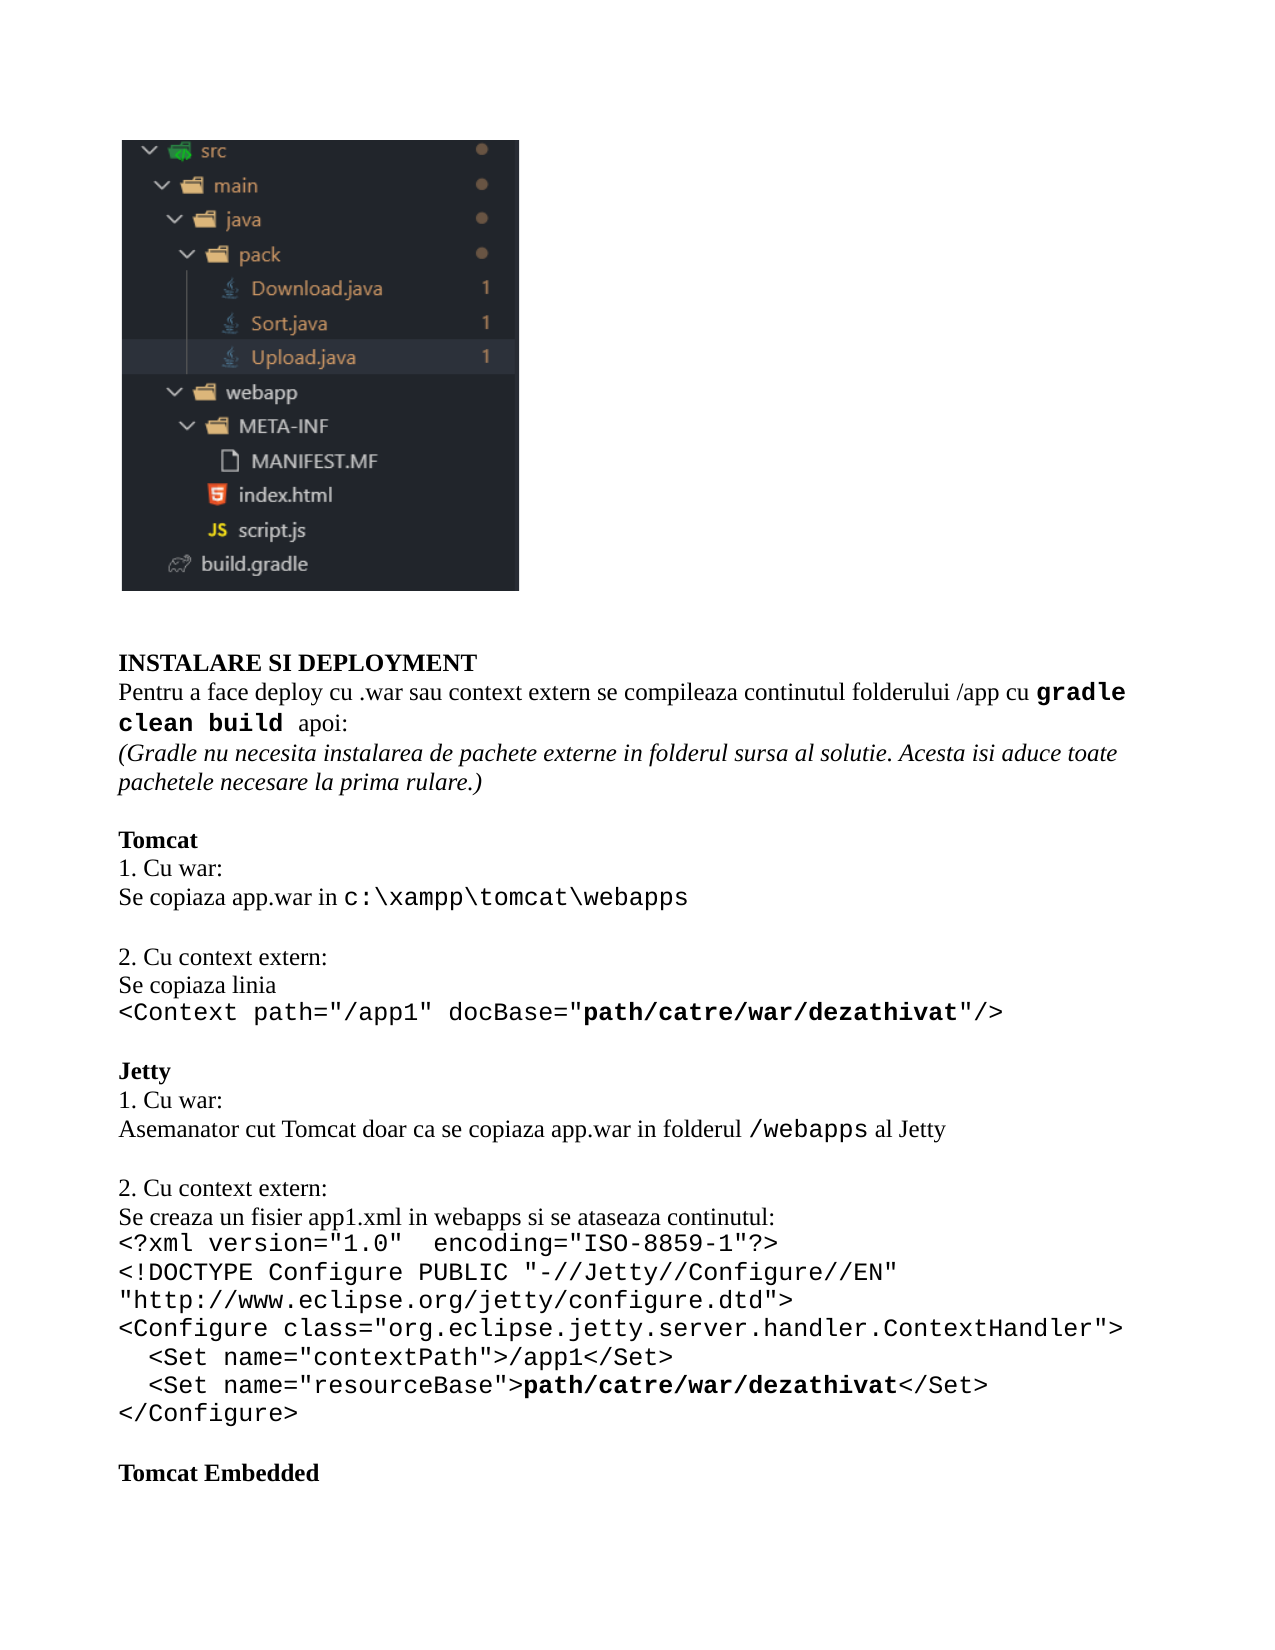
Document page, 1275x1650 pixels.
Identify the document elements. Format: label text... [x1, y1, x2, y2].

text <Context path="/app1" docBase="path/catre/war/dezathivat"/> [118, 999, 1157, 1028]
text </Configure> [118, 1401, 1157, 1429]
text Tomcat [118, 825, 1157, 853]
text 2. Cu context extern: [118, 942, 1157, 971]
text <Set name="contextPath">/app1</Set> [118, 1344, 1157, 1373]
text <!DOCTYPE Configure PUBLIC "-//Jetty//Configure//EN" "http://www.eclipse.org/jetty/configure.dtd"> [118, 1259, 1157, 1316]
text Se creaza un fisier app1.xml in webapps si se ataseaza continutul: [118, 1202, 1157, 1231]
text 1. Cu war: [118, 853, 1157, 882]
text 2. Cu context extern: [118, 1173, 1157, 1202]
text INSTALARE SI DEPLOYMENT [118, 648, 1157, 677]
text Pentru a face deploy cu .war sau context extern se compileaza continutul folderului /app cu gradle clean build apoi: [118, 677, 1157, 738]
text <Configure class="org.eclipse.jetty.server.handler.ContextHandler"> [118, 1316, 1157, 1344]
text Asemanator cut Tomcat doar ca se copiaza app.war in folderul /webapps al Jetty [118, 1114, 1157, 1145]
text Jetty [118, 1056, 1157, 1085]
text Se copiaza app.war in c:\xampp\tomcat\webapps [118, 882, 1157, 913]
text 1. Cu war: [118, 1085, 1157, 1114]
picture [121, 140, 520, 591]
text Se copiaza linia [118, 971, 1157, 999]
text Tomcat Embedded [118, 1458, 1157, 1487]
text <?xml version="1.0" encoding="ISO-8859-1"?> [118, 1231, 1157, 1259]
text <Set name="resourceBase">path/catre/war/dezathivat</Set> [118, 1373, 1157, 1401]
text (Gradle nu necesita instalarea de pachete externe in folderul sursa al solutie. Acesta isi aduce toate pachetele necesare la prima rulare.) [118, 738, 1157, 796]
